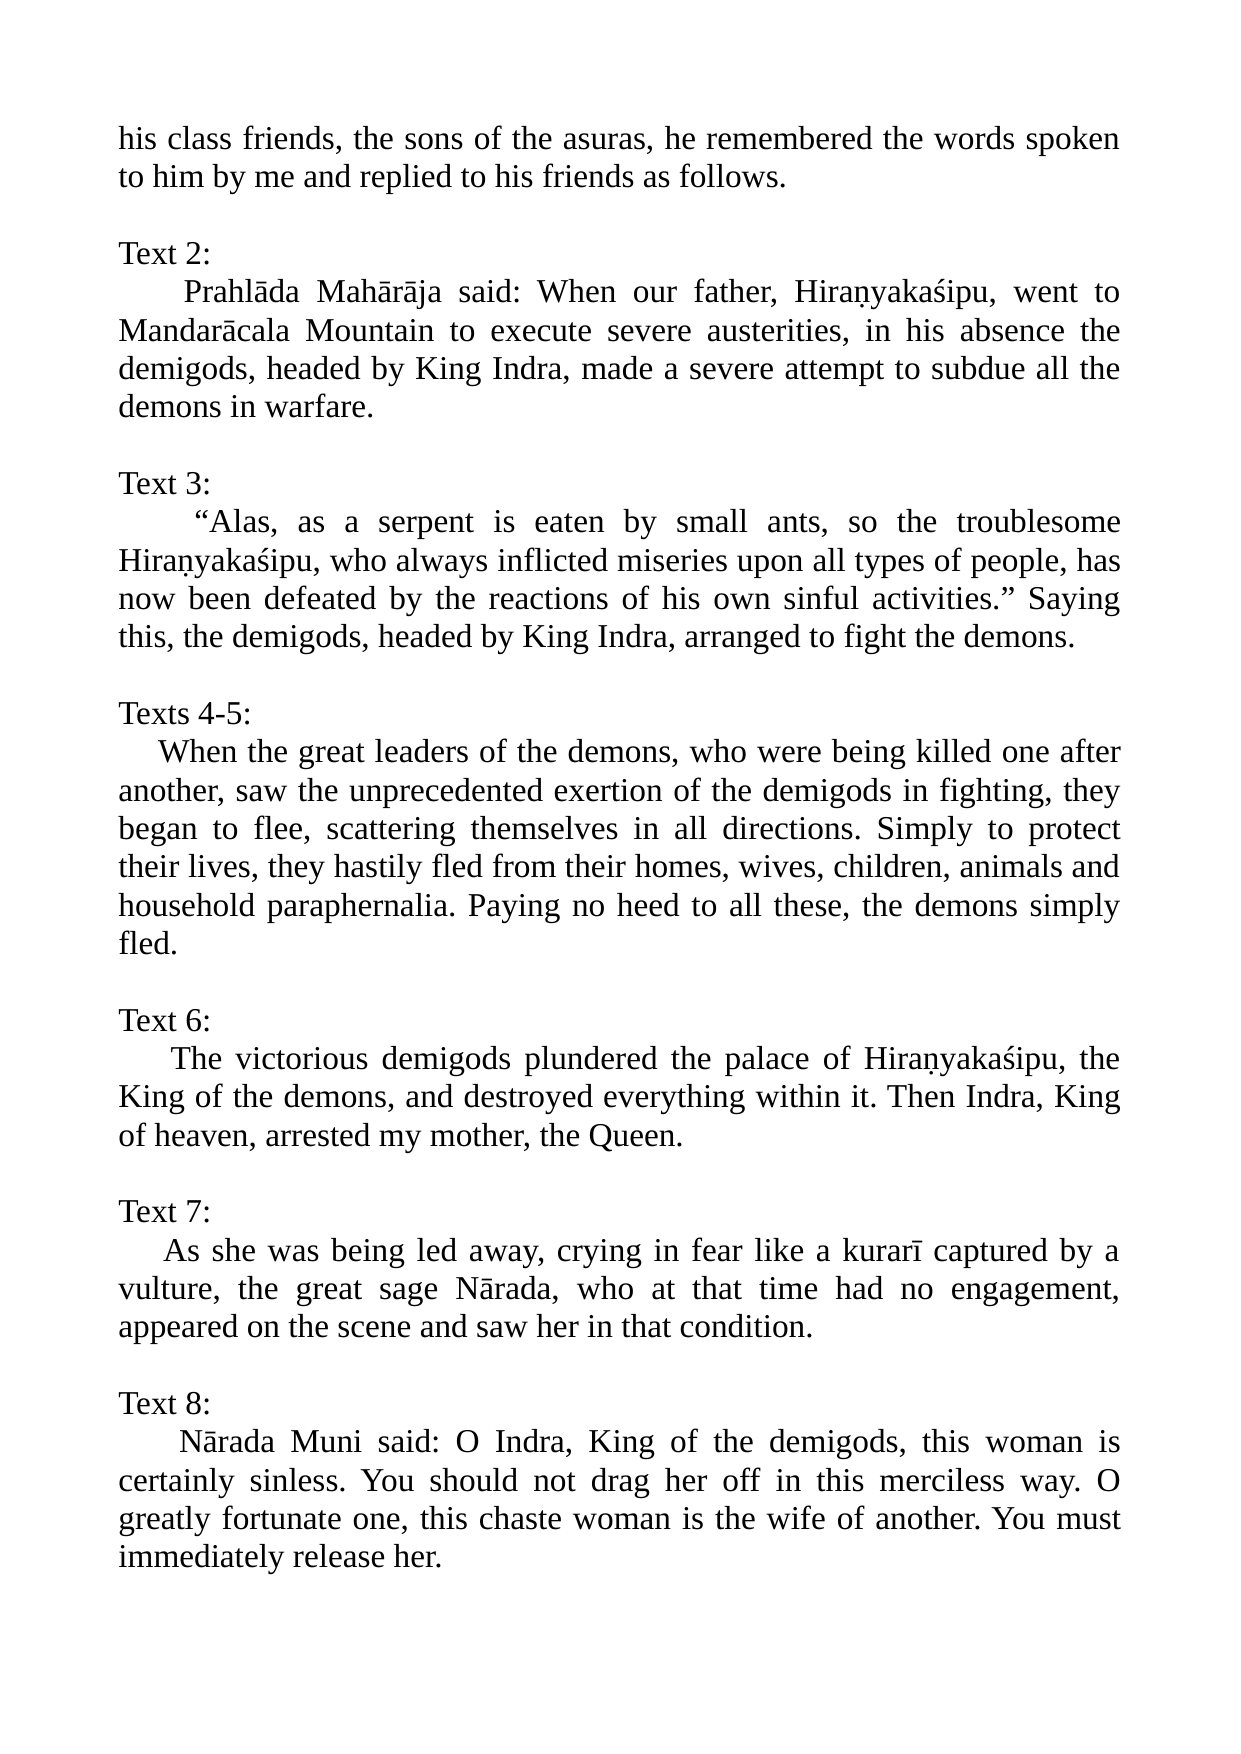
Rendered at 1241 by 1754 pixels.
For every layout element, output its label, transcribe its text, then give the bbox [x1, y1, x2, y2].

text Prahlāda Mahārāja said: When our father, Hiraṇyakaśipu, went to Mandarācala Mountain to execute severe austerities, in his absence the demigods, headed by King Indra, made a severe attempt to subdue all the demons in warfare. [118, 271, 1122, 425]
text As she was being led away, crying in fear like a kurarī captured by a vulture, the great sage Nārada, who at that time had no engagement, appeared on the scene and saw her in that condition. [118, 1230, 1122, 1345]
text Texts 4-5: [118, 693, 1122, 731]
text “Alas, as a serpent is eaten by small ants, so the troublesome Hiraṇyakaśipu, who always inflicted miseries upon all types of people, has now been defeated by the reactions of his own sinful activities.” Saying this, the demigods, headed by King Indra, arranged to fight the demons. [118, 501, 1122, 655]
text Text 8: [118, 1383, 1122, 1421]
text Text 7: [118, 1191, 1122, 1230]
text his class friends, the sons of the asuras, he remembered the words spoken to him by me and replied to his friends as follows. [118, 118, 1122, 195]
text Nārada Muni said: O Indra, King of the demigods, this woman is certainly sinless. You should not drag her off in this merciless way. O greatly fortunate one, this chaste woman is the wife of another. You must immediately release her. [118, 1421, 1122, 1575]
text The victorious demigods plundered the palace of Hiraṇyakaśipu, the King of the demons, and destroyed everything within it. Then Indra, King of heaven, arrested my mother, the Queen. [118, 1038, 1122, 1153]
text Text 3: [118, 463, 1122, 501]
text Text 2: [118, 233, 1122, 271]
text When the great leaders of the demons, who were being killed one after another, saw the unprecedented exertion of the demigods in fighting, they began to flee, scattering themselves in all directions. Simply to protect their lives, they hastily fled from their homes, wives, children, animals and household paraphernalia. Paying no heed to all these, the demons simply fled. [118, 731, 1122, 961]
text Text 6: [118, 1000, 1122, 1038]
